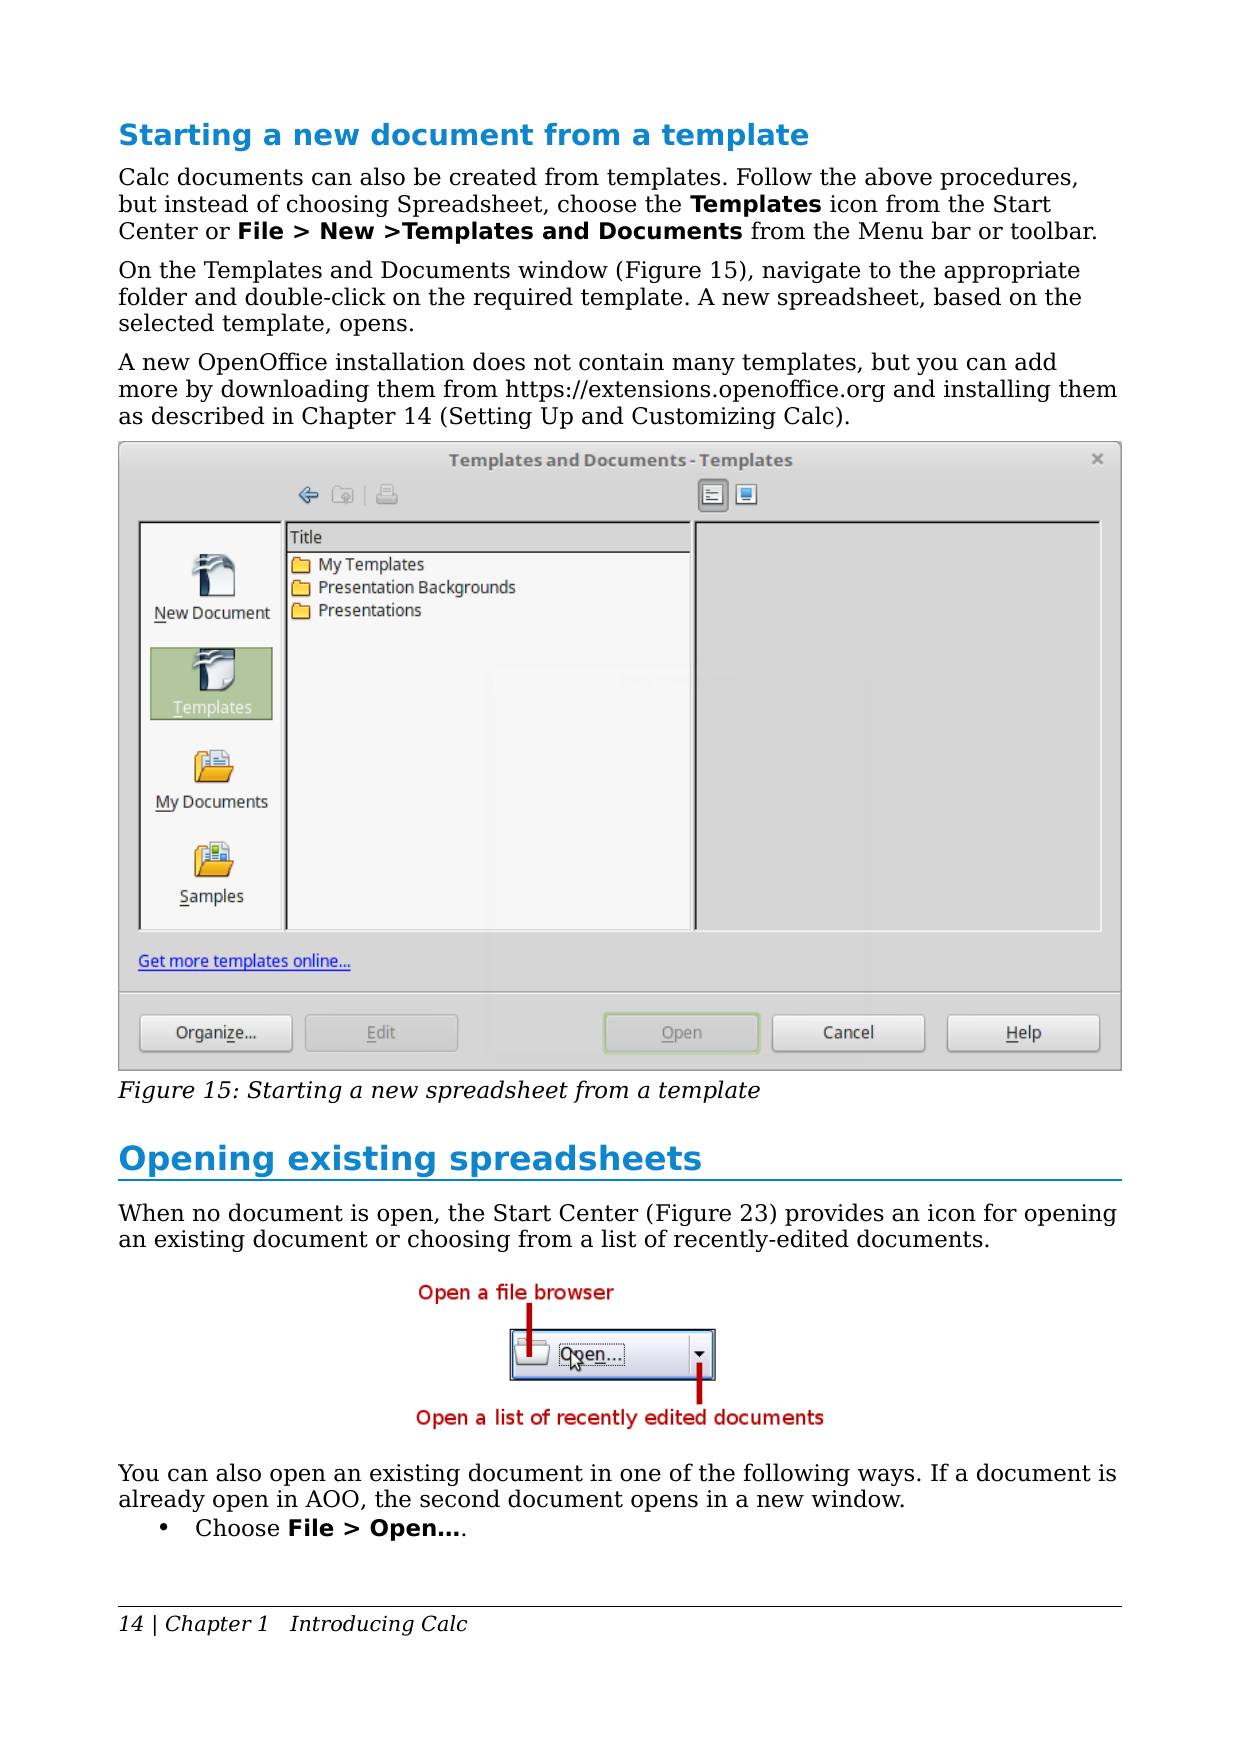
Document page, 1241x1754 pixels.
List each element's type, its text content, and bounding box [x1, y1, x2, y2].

text On the Templates and Documents window (Figure 15), navigate to the appropriate folder and double-click on the required template. A new spreadsheet, based on the selected template, opens. [118, 257, 1122, 337]
text When no document is open, the Start Center (Figure 23) provides an icon for opening an existing document or choosing from a list of recently-edited documents. [118, 1200, 1122, 1253]
list You can also open an existing document in one of the following ways. If a document is already open in AOO, the second document opens in a new window. [118, 1460, 1122, 1513]
text Figure 15: Starting a new spreadsheet from a template [118, 1077, 1122, 1104]
picture [409, 1277, 831, 1436]
text A new OpenOffice installation does not contain many templates, but you can add more by downloading them from https://extensions.openoffice.org and installing them as described in Chapter 14 (Setting Up and Customizing Calc). [118, 349, 1122, 429]
list Choose File > Open…. [156, 1513, 1122, 1542]
subtitle Starting a new document from a template [118, 118, 1122, 152]
subtitle Opening existing spreadsheets [118, 1140, 1122, 1179]
picture [118, 441, 1122, 1071]
text Calc documents can also be created from templates. Follow the above procedures, but instead of choosing Spreadsheet, choose the Templates icon from the Start Center or File > New >Templates and Documents from the Menu bar or toolbar. [118, 164, 1122, 244]
